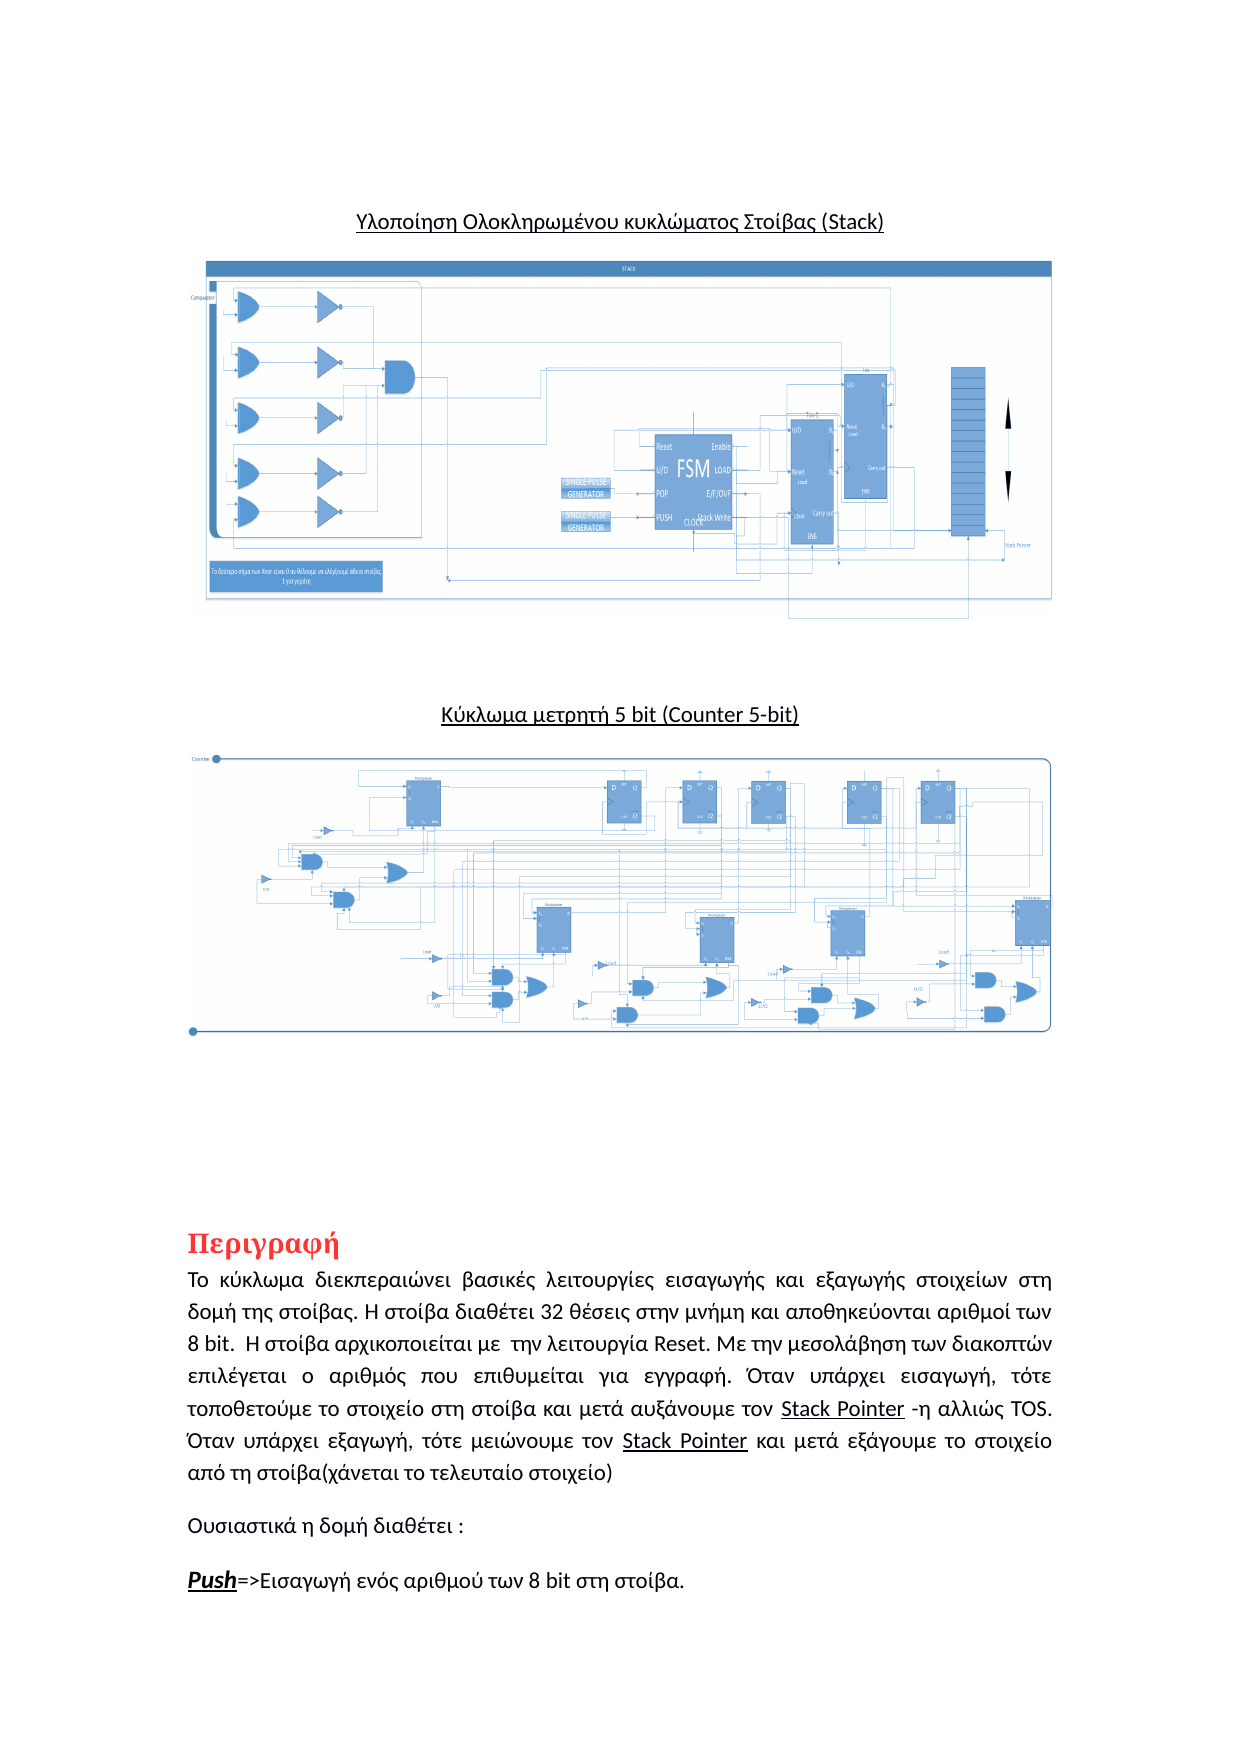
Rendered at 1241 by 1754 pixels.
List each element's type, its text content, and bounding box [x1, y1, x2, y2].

picture [187, 260, 1053, 619]
picture [187, 753, 1053, 1038]
text Ουσιαστικά η δομή διαθέτει : [187, 1511, 1053, 1539]
text Κύκλωμα μετρητή 5 bit (Counter 5-bit) [187, 700, 1053, 728]
text Το κύκλωμα διεκπεραιώνει βασικές λειτουργίες εισαγωγής και εξαγωγής στοιχείων στη δομή της στοίβας. Η στοίβα διαθέτει 32 θέσεις στην μνήμη και αποθηκεύονται αριθμοί των 8 bit. Η στοίβα αρχικοποιείται με την λειτουργία Reset. Με την μεσολάβηση των διακοπτών επιλέγεται ο αριθμός που επιθυμείται για εγγραφή. Όταν υπάρχει εισαγωγή, τότε τοποθετούμε το στοιχείο στη στοίβα και μετά αυξάνουμε τον Stack Pointer -η αλλιώς TOS. Όταν υπάρχει εξαγωγή, τότε μειώνουμε τον Stack Pointer και μετά εξάγουμε το στοιχείο από τη στοίβα(χάνεται το τελευταίο στοιχείο) [187, 1265, 1053, 1486]
text Push=>Εισαγωγή ενός αριθμού των 8 bit στη στοίβα. [187, 1564, 1053, 1595]
subtitle Περιγραφή [187, 1229, 1053, 1261]
text Υλοποίηση Ολοκληρωμένου κυκλώματος Στοίβας (Stack) [187, 207, 1053, 236]
